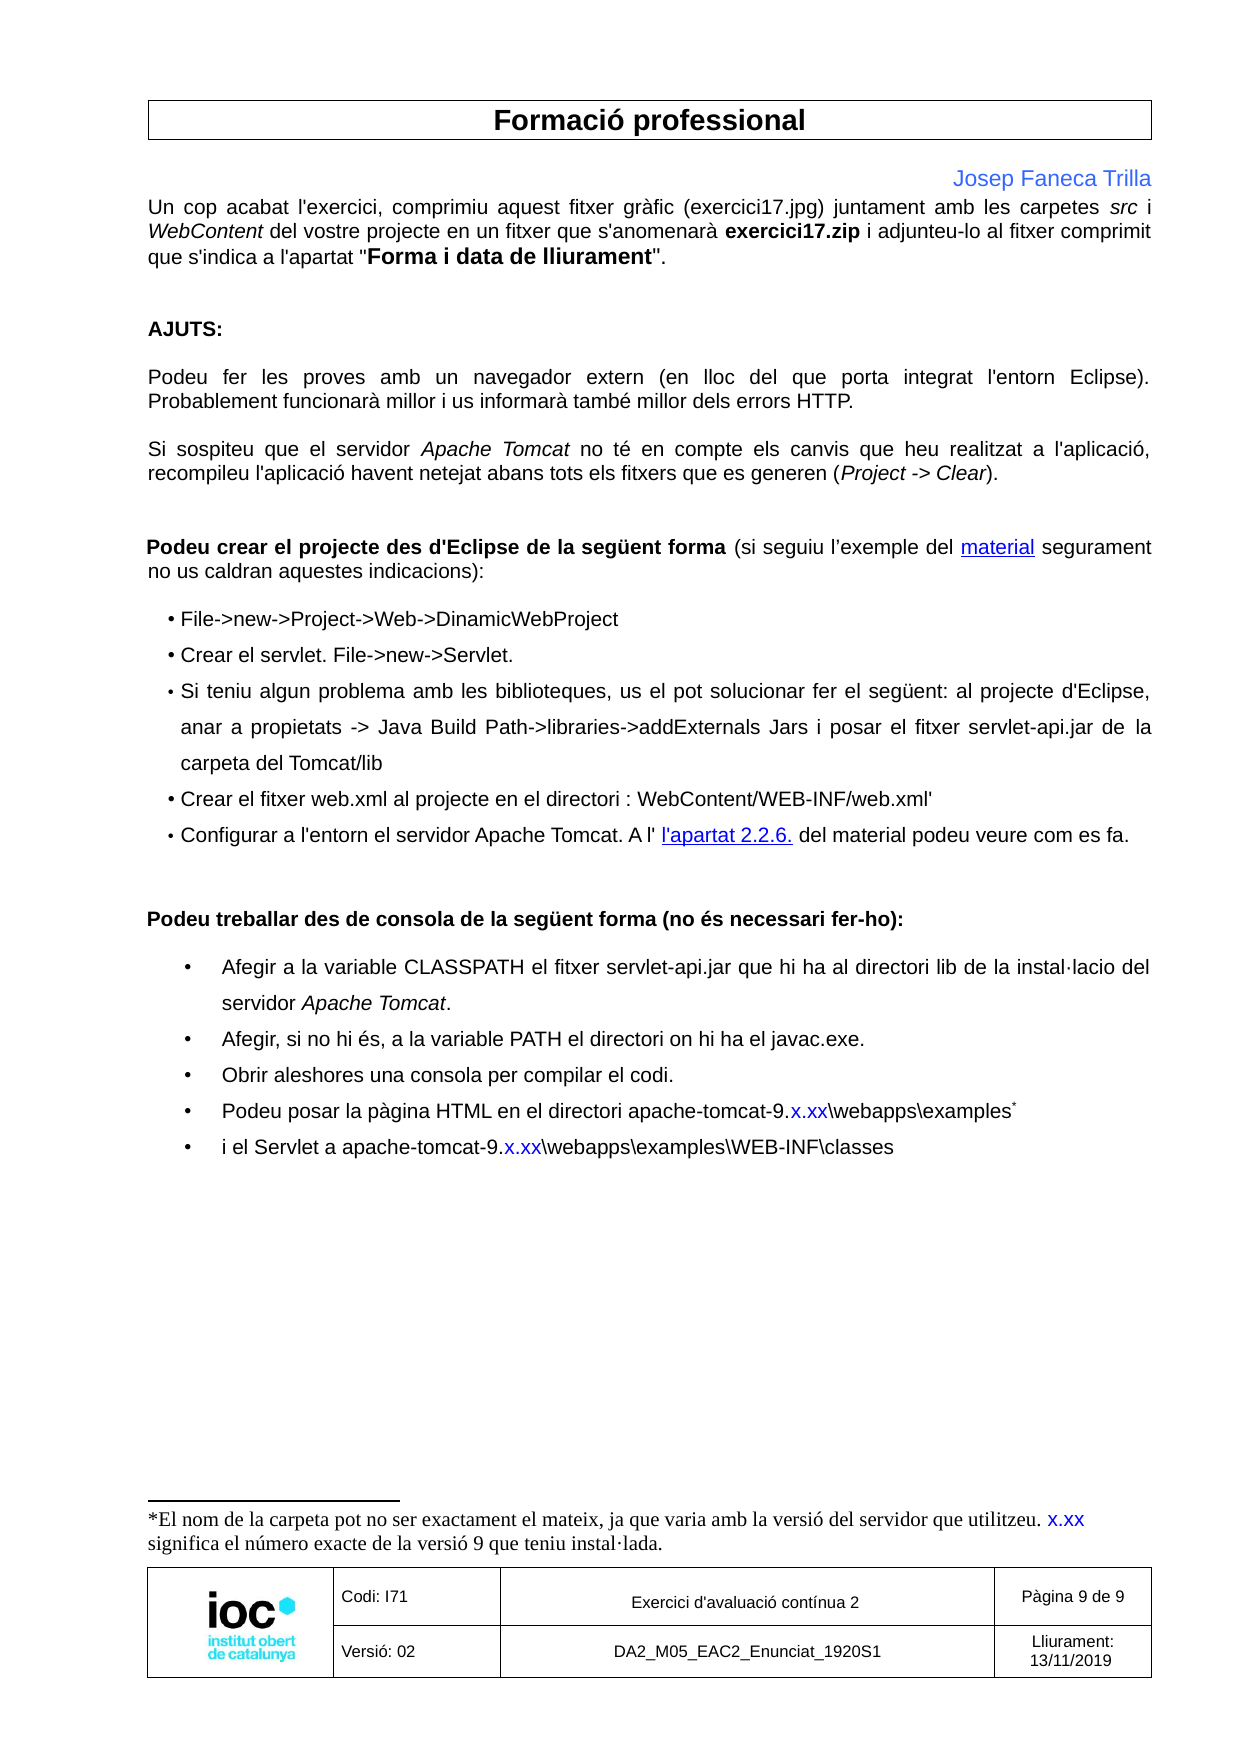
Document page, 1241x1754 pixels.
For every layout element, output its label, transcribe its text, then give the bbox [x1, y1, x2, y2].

text Podeu crear el projecte des d'Eclipse de la següent forma (si seguiu l’exemple del material segurament no us caldran aquestes indicacions): [146, 535, 1151, 583]
list i el Servlet a apache-tomcat-9.x.xx\webapps\examples\WEB-INF\classes [184, 1135, 1151, 1159]
text Si sospiteu que el servidor Apache Tomcat no té en compte els canvis que heu realitzat a l'aplicació, recompileu l'aplicació havent netejat abans tots els fitxers que es generen (Project -> Clear). [148, 437, 1151, 485]
list Podeu posar la pàgina HTML en el directori apache-tomcat-9.x.xx\webapps\examples [184, 1099, 1151, 1123]
list Si teniu algun problema amb les biblioteques, us el pot solucionar fer el següent: al projecte d'Eclipse, anar a propietats -> Java Build Path->libraries->addExternals Jars i posar el fitxer servlet-api.jar de la carpeta del Tomcat/lib [168, 679, 1151, 775]
text Podeu fer les proves amb un navegador extern (en lloc del que porta integrat l'entorn Eclipse). Probablement funcionarà millor i us informarà també millor dels errors HTTP. [148, 365, 1151, 413]
list Afegir a la variable CLASSPATH el fitxer servlet-api.jar que hi ha al directori lib de la instal·lacio del servidor Apache Tomcat. [184, 955, 1151, 1015]
list Crear el fitxer web.xml al projecte en el directori : WebContent/WEB-INF/web.xml' [168, 787, 1151, 811]
list El nom de la carpeta pot no ser exactament el mateix, ja que varia amb la versió del servidor que utilitzeu. x.xx significa el número exacte de la versió 9 que teniu instal·lada. [148, 1507, 1151, 1555]
list Configurar a l'entorn el servidor Apache Tomcat. A l' l'apartat 2.2.6. del material podeu veure com es fa. [168, 823, 1151, 847]
picture [195, 1577, 309, 1673]
text AJUTS: [148, 317, 1151, 341]
text Un cop acabat l'exercici, comprimiu aquest fitxer gràfic (exercici17.jpg) juntament amb les carpetes src i WebContent del vostre projecte en un fitxer que s'anomenarà exercici17.zip i adjunteu-lo al fitxer comprimit que s'indica a l'apartat "Forma i data de lliurament". [148, 195, 1151, 269]
list Obrir aleshores una consola per compilar el codi. [184, 1063, 1151, 1087]
list Crear el servlet. File->new->Servlet. [168, 643, 1151, 667]
list Afegir, si no hi és, a la variable PATH el directori on hi ha el javac.exe. [184, 1027, 1151, 1051]
text Podeu treballar des de consola de la següent forma (no és necessari fer-ho): [147, 907, 1151, 931]
list File->new->Project->Web->DinamicWebProject [168, 607, 1151, 631]
